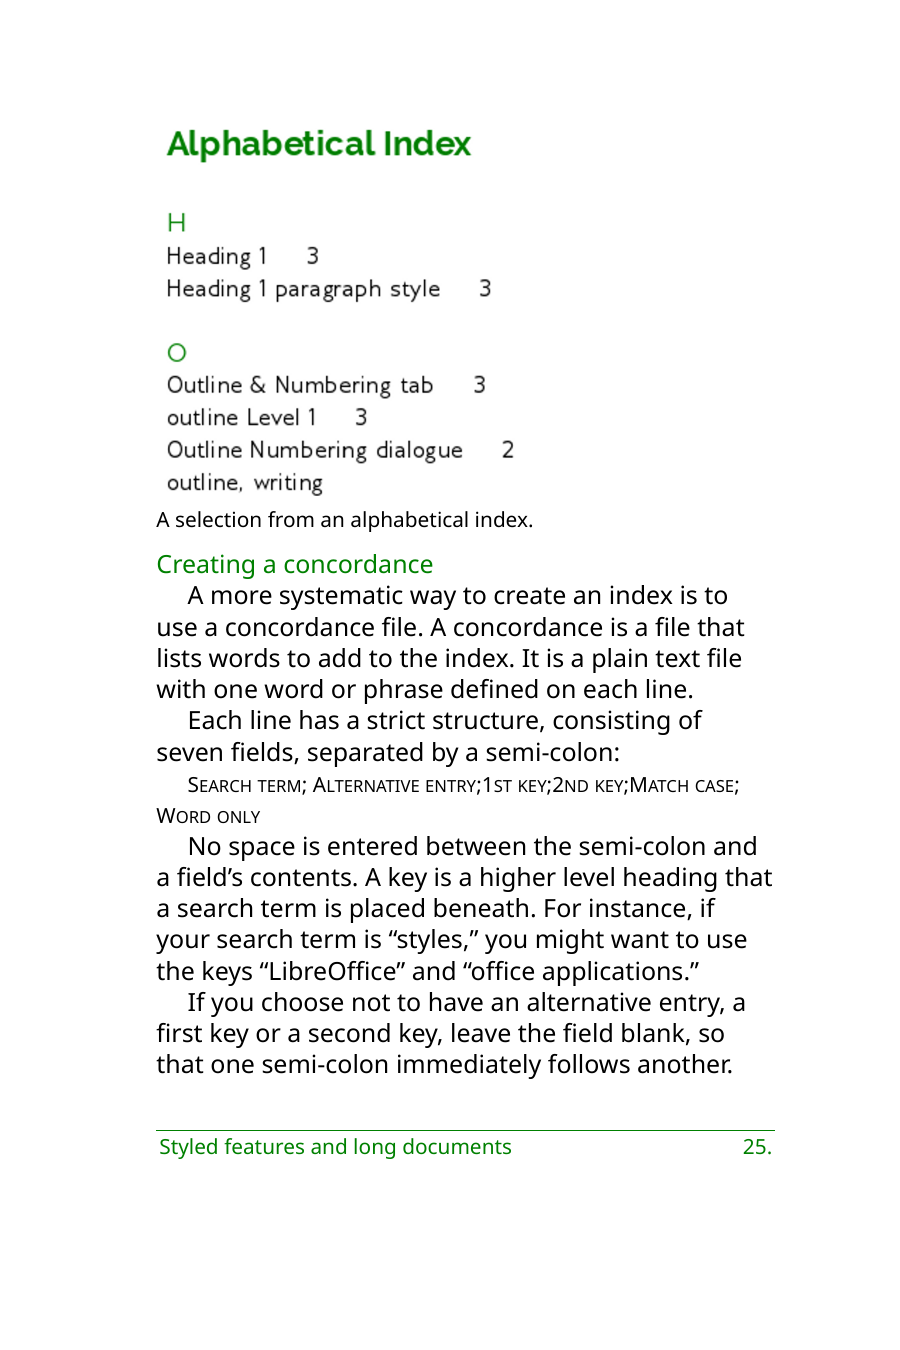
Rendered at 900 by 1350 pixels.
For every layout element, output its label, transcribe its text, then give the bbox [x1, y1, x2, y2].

table_header [156, 125, 775, 498]
picture [156, 125, 525, 496]
text If you choose not to have an alternative entry, a first key or a second key, leave the field blank, so that one semi-colon immediately follows another. [156, 986, 775, 1080]
text No space is entered between the semi-colon and a field’s contents. A key is a higher level heading that a search term is placed beneath. For instance, if your search term is “styles,” you might want to use the keys “LibreOffice” and “office applications.” [156, 830, 775, 986]
text A more systematic way to create an index is to use a concordance file. A concordance is a file that lists words to add to the index. It is a plain text file with one word or phrase defined on each line. [156, 580, 775, 705]
text Each line has a strict structure, consisting of seven fields, separated by a semi-colon: [156, 705, 775, 767]
text Search term; Alternative entry;1st key;2nd key;Match case; Word only [156, 767, 775, 830]
table_cell A selection from an alphabetical index. [156, 498, 775, 533]
subtitle Creating a concordance [156, 549, 775, 580]
